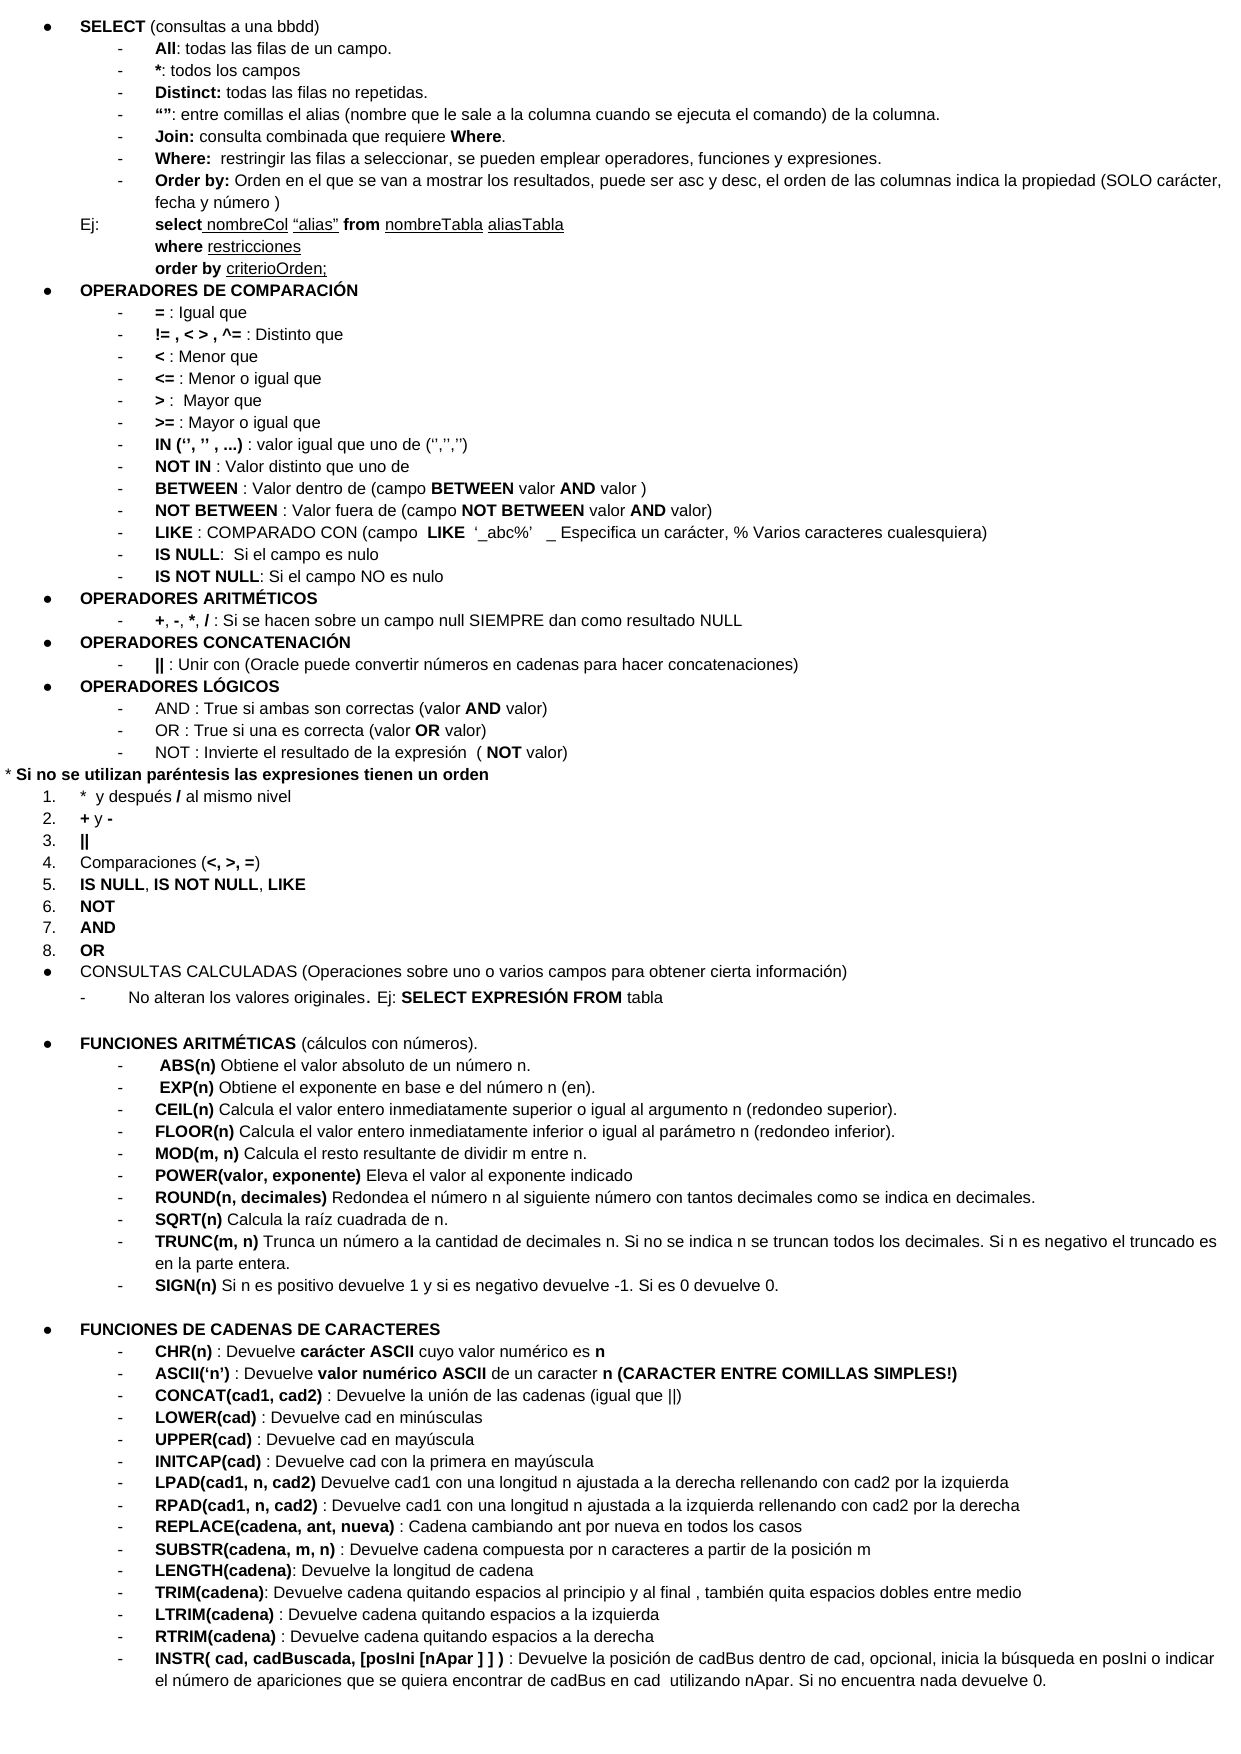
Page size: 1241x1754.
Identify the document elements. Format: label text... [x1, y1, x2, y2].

list Order by: Orden en el que se van a mostrar los resultados, puede ser asc y desc, el orden de las columnas indica la propiedad (SOLO carácter, fecha y número ) [117, 171, 1231, 212]
list NOT IN : Valor distinto que uno de [117, 457, 1231, 476]
list < : Menor que [117, 347, 1231, 366]
list SUBSTR(cadena, m, n) : Devuelve cadena compuesta por n caracteres a partir de la posición m [117, 1539, 1231, 1558]
list RTRIM(cadena) : Devuelve cadena quitando espacios a la derecha [117, 1627, 1231, 1646]
list <= : Menor o igual que [117, 369, 1231, 388]
list FUNCIONES ARITMÉTICAS (cálculos con números). [42, 1034, 1231, 1053]
list > : Mayor que [117, 391, 1231, 410]
list LIKE : COMPARADO CON (campo LIKE ‘_abc%’ _ Especifica un carácter, % Varios caracteres cualesquiera) [117, 523, 1231, 542]
list TRUNC(m, n) Trunca un número a la cantidad de decimales n. Si no se indica n se truncan todos los decimales. Si n es negativo el truncado es en la parte entera. [117, 1232, 1231, 1273]
list || [42, 830, 1231, 849]
list NOT [42, 896, 1231, 916]
list SQRT(n) Calcula la raíz cuadrada de n. [117, 1209, 1231, 1229]
list OPERADORES LÓGICOS [42, 677, 1231, 696]
list ASCII(‘n’) : Devuelve valor numérico ASCII de un caracter n (CARACTER ENTRE COMILLAS SIMPLES!) [117, 1363, 1231, 1383]
list IN (‘’, ’’ , ...) : valor igual que uno de (‘’,’’,’’) [117, 435, 1231, 454]
list CHR(n) : Devuelve carácter ASCII cuyo valor numérico es n [117, 1341, 1231, 1361]
list ABS(n) Obtiene el valor absoluto de un número n. [117, 1056, 1231, 1075]
list * y después / al mismo nivel [42, 786, 1231, 806]
list No alteran los valores originales. Ej: SELECT EXPRESIÓN FROM tabla [80, 984, 1231, 1008]
list != , < > , ^= : Distinto que [117, 325, 1231, 344]
list AND : True si ambas son correctas (valor AND valor) [117, 698, 1231, 718]
list >= : Mayor o igual que [117, 413, 1231, 432]
list SIGN(n) Si n es positivo devuelve 1 y si es negativo devuelve -1. Si es 0 devuelve 0. [117, 1276, 1231, 1295]
list OPERADORES ARITMÉTICOS [42, 589, 1231, 608]
list IS NULL: Si el campo es nulo [117, 545, 1231, 564]
list NOT BETWEEN : Valor fuera de (campo NOT BETWEEN valor AND valor) [117, 501, 1231, 520]
list POWER(valor, exponente) Eleva el valor al exponente indicado [117, 1166, 1231, 1185]
list SELECT (consultas a una bbdd) [42, 17, 1231, 36]
list LOWER(cad) : Devuelve cad en minúsculas [117, 1407, 1231, 1427]
list RPAD(cad1, n, cad2) : Devuelve cad1 con una longitud n ajustada a la izquierda rellenando con cad2 por la derecha [117, 1495, 1231, 1514]
list FUNCIONES DE CADENAS DE CARACTERES [42, 1319, 1231, 1339]
list LENGTH(cadena): Devuelve la longitud de cadena [117, 1561, 1231, 1580]
list CEIL(n) Calcula el valor entero inmediatamente superior o igual al argumento n (redondeo superior). [117, 1100, 1231, 1119]
list LTRIM(cadena) : Devuelve cadena quitando espacios a la izquierda [117, 1605, 1231, 1624]
list OR : True si una es correcta (valor OR valor) [117, 721, 1231, 740]
list Distinct: todas las filas no repetidas. [117, 83, 1240, 102]
text Ej: select nombreCol “alias” from nombreTabla aliasTabla [5, 215, 1231, 234]
list IS NOT NULL: Si el campo NO es nulo [117, 567, 1231, 586]
list = : Igual que [117, 303, 1231, 322]
list OR [42, 940, 1231, 959]
list IS NULL, IS NOT NULL, LIKE [42, 874, 1231, 893]
list Comparaciones (<, >, =) [42, 852, 1231, 872]
list “”: entre comillas el alias (nombre que le sale a la columna cuando se ejecuta el comando) de la columna. [117, 105, 1231, 124]
list OPERADORES DE COMPARACIÓN [42, 281, 1231, 300]
list All: todas las filas de un campo. [117, 39, 1231, 58]
list EXP(n) Obtiene el exponente en base e del número n (en). [117, 1078, 1231, 1097]
list REPLACE(cadena, ant, nueva) : Cadena cambiando ant por nueva en todos los casos [117, 1517, 1231, 1536]
list LPAD(cad1, n, cad2) Devuelve cad1 con una longitud n ajustada a la derecha rellenando con cad2 por la izquierda [117, 1473, 1231, 1492]
list ROUND(n, decimales) Redondea el número n al siguiente número con tantos decimales como se indica en decimales. [117, 1188, 1231, 1207]
list TRIM(cadena): Devuelve cadena quitando espacios al principio y al final , también quita espacios dobles entre medio [117, 1583, 1231, 1602]
list OPERADORES CONCATENACIÓN [42, 633, 1231, 652]
list + y - [42, 808, 1231, 828]
text * Si no se utilizan paréntesis las expresiones tienen un orden [5, 764, 1231, 784]
list FLOOR(n) Calcula el valor entero inmediatamente inferior o igual al parámetro n (redondeo inferior). [117, 1122, 1231, 1141]
list Join: consulta combinada que requiere Where. [117, 127, 1231, 146]
list AND [42, 918, 1231, 937]
text where restricciones [80, 237, 1231, 256]
list CONSULTAS CALCULADAS (Operaciones sobre uno o varios campos para obtener cierta información) [42, 962, 1231, 981]
list +, -, *, / : Si se hacen sobre un campo null SIEMPRE dan como resultado NULL [117, 611, 1231, 630]
list INSTR( cad, cadBuscada, [posIni [nApar ] ] ) : Devuelve la posición de cadBus dentro de cad, opcional, inicia la búsqueda en posIni o indicar el número de apariciones que se quiera encontrar de cadBus en cad utilizando nApar. Si no encuentra nada devuelve 0. [117, 1649, 1231, 1690]
list Where: restringir las filas a seleccionar, se pueden emplear operadores, funciones y expresiones. [117, 149, 1231, 168]
list NOT : Invierte el resultado de la expresión ( NOT valor) [117, 742, 1231, 762]
list CONCAT(cad1, cad2) : Devuelve la unión de las cadenas (igual que ||) [117, 1385, 1231, 1404]
list MOD(m, n) Calcula el resto resultante de dividir m entre n. [117, 1144, 1231, 1163]
list || : Unir con (Oracle puede convertir números en cadenas para hacer concatenaciones) [117, 654, 1231, 674]
list INITCAP(cad) : Devuelve cad con la primera en mayúscula [117, 1451, 1231, 1471]
list *: todos los campos [117, 61, 1231, 80]
list BETWEEN : Valor dentro de (campo BETWEEN valor AND valor ) [117, 479, 1231, 498]
text order by criterioOrden; [80, 259, 1231, 278]
list UPPER(cad) : Devuelve cad en mayúscula [117, 1429, 1231, 1448]
